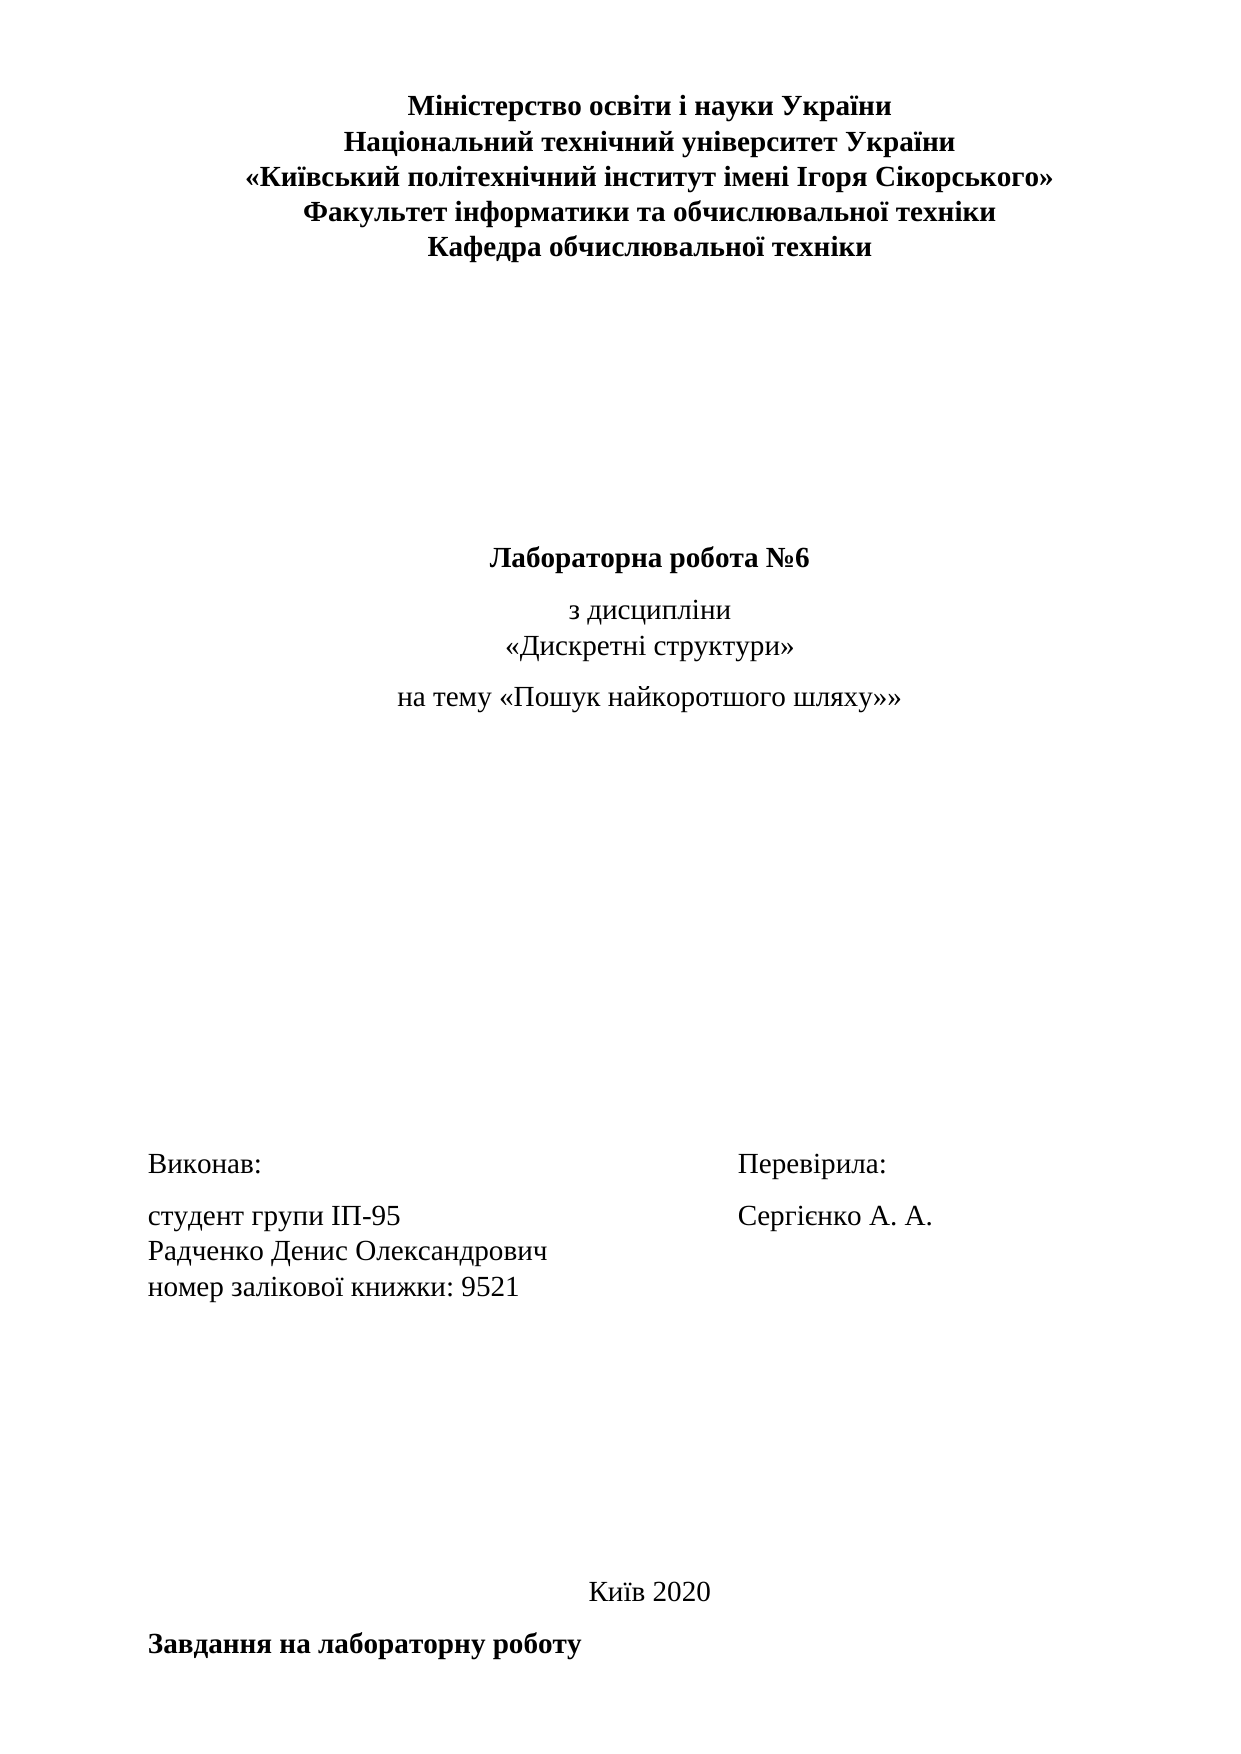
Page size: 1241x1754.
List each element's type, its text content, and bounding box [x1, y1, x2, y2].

text на тему «Пошук найкоротшого шляху»» [148, 679, 1152, 713]
text з дисципліни «Дискретні структури» [148, 592, 1152, 661]
text Завдання на лабораторну роботу [148, 1626, 1152, 1659]
text Виконав: Перевірила: [148, 1146, 1152, 1180]
text Міністерство освіти і науки України Національний технічний університет України «Київський політехнічний інститут імені Ігоря Сікорського» Факультет інформатики та обчислювальної техніки Кафедра обчислювальної техніки [148, 88, 1152, 263]
text Лабораторна робота №6 [148, 541, 1152, 574]
text Київ 2020 [148, 1574, 1152, 1608]
text студент групи ІП-95 Сергієнко А. А. Радченко Денис Олександрович номер залікової книжки: 9521 [148, 1198, 1152, 1302]
